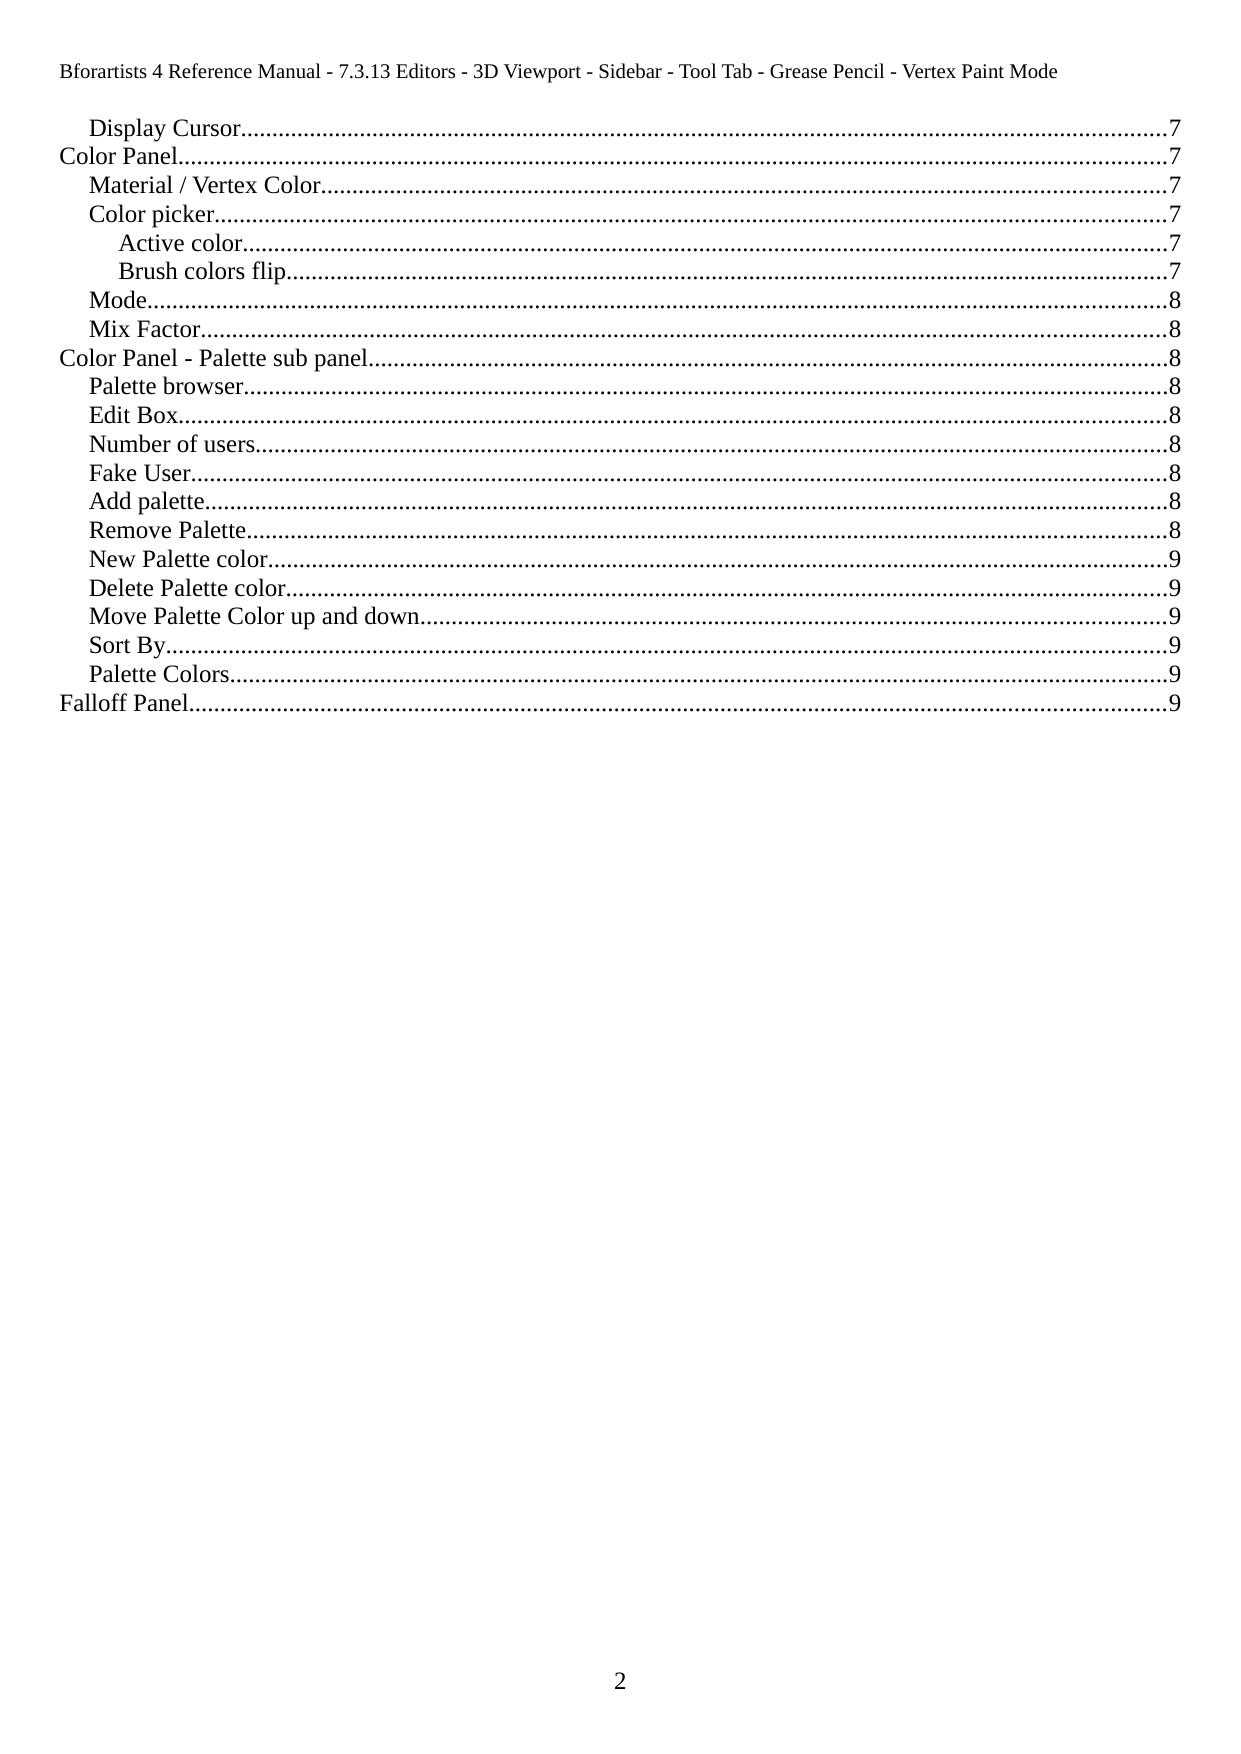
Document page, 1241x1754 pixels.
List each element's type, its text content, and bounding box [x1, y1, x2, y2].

text Move Palette Color up and down 9 [88, 601, 1181, 630]
text Brush colors flip 7 [118, 256, 1181, 285]
text Display Cursor 7 [88, 113, 1181, 141]
text Number of users 8 [88, 429, 1181, 458]
text Add palette 8 [88, 486, 1181, 515]
text Palette browser 8 [88, 371, 1181, 400]
text Color Panel - Palette sub panel 8 [59, 343, 1181, 371]
text Fake User 8 [88, 458, 1181, 486]
text Remove Palette 8 [88, 515, 1181, 544]
text Sort By 9 [88, 630, 1181, 659]
text Color picker 7 [88, 199, 1181, 228]
text Mode 8 [88, 285, 1181, 314]
text New Palette color 9 [88, 544, 1181, 573]
text Falloff Panel 9 [59, 688, 1181, 716]
text Active color 7 [118, 228, 1181, 256]
text Edit Box 8 [88, 400, 1181, 429]
text Mix Factor 8 [88, 314, 1181, 343]
text Delete Palette color 9 [88, 573, 1181, 601]
text Material / Vertex Color 7 [88, 170, 1181, 199]
text Color Panel 7 [59, 141, 1181, 170]
text Palette Colors 9 [88, 659, 1181, 688]
